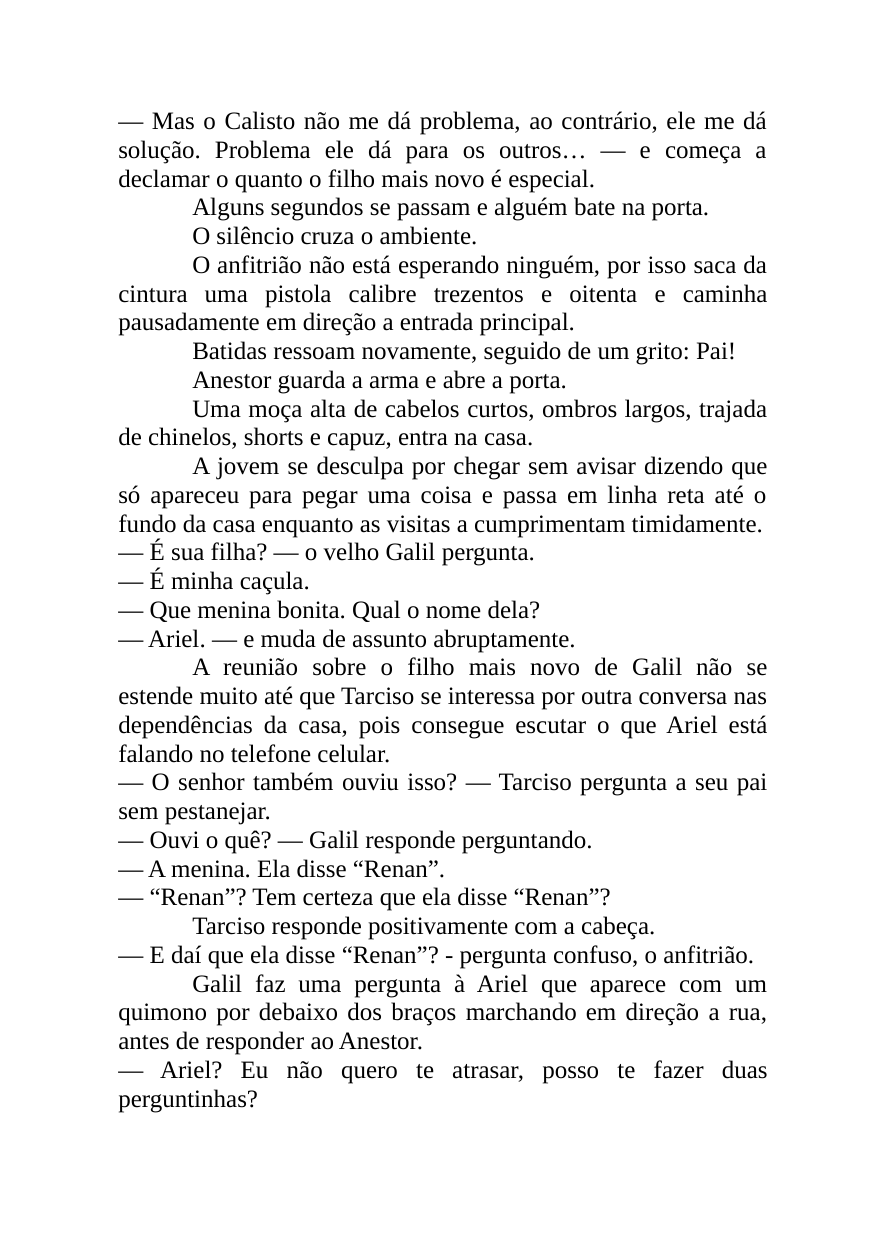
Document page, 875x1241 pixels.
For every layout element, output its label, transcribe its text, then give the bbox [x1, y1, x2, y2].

text — O senhor também ouviu isso? — Tarciso pergunta a seu pai sem pestanejar. [118, 767, 768, 825]
text — Ariel? Eu não quero te atrasar, posso te fazer duas perguntinhas? [118, 1055, 768, 1112]
text — Ouvi o quê? — Galil responde perguntando. [118, 825, 768, 854]
text O anfitrião não está esperando ninguém, por isso saca da cintura uma pistola calibre trezentos e oitenta e caminha pausadamente em direção a entrada principal. [118, 250, 768, 336]
text Galil faz uma pergunta à Ariel que aparece com um quimono por debaixo dos braços marchando em direção a rua, antes de responder ao Anestor. [118, 969, 768, 1055]
text — Mas o Calisto não me dá problema, ao contrário, ele me dá solução. Problema ele dá para os outros… — e começa a declamar o quanto o filho mais novo é especial. [118, 106, 768, 192]
text Alguns segundos se passam e alguém bate na porta. [118, 192, 768, 221]
text — E daí que ela disse “Renan”? - pergunta confuso, o anfitrião. [118, 940, 768, 969]
text A jovem se desculpa por chegar sem avisar dizendo que só apareceu para pegar uma coisa e passa em linha reta até o fundo da casa enquanto as visitas a cumprimentam timidamente. [118, 451, 768, 537]
text — A menina. Ela disse “Renan”. [118, 854, 768, 882]
text — É minha caçula. [118, 566, 768, 595]
text Anestor guarda a arma e abre a porta. [118, 365, 768, 394]
text — É sua filha? — o velho Galil pergunta. [118, 537, 768, 566]
text A reunião sobre o filho mais novo de Galil não se estende muito até que Tarciso se interessa por outra conversa nas dependências da casa, pois consegue escutar o que Ariel está falando no telefone celular. [118, 652, 768, 767]
text — Que menina bonita. Qual o nome dela? [118, 595, 768, 624]
text O silêncio cruza o ambiente. [118, 221, 768, 250]
text — Ariel. — e muda de assunto abruptamente. [118, 624, 768, 652]
text Uma moça alta de cabelos curtos, ombros largos, trajada de chinelos, shorts e capuz, entra na casa. [118, 394, 768, 451]
text Batidas ressoam novamente, seguido de um grito: Pai! [118, 336, 768, 365]
text Tarciso responde positivamente com a cabeça. [118, 911, 768, 940]
text — “Renan”? Tem certeza que ela disse “Renan”? [118, 882, 768, 911]
